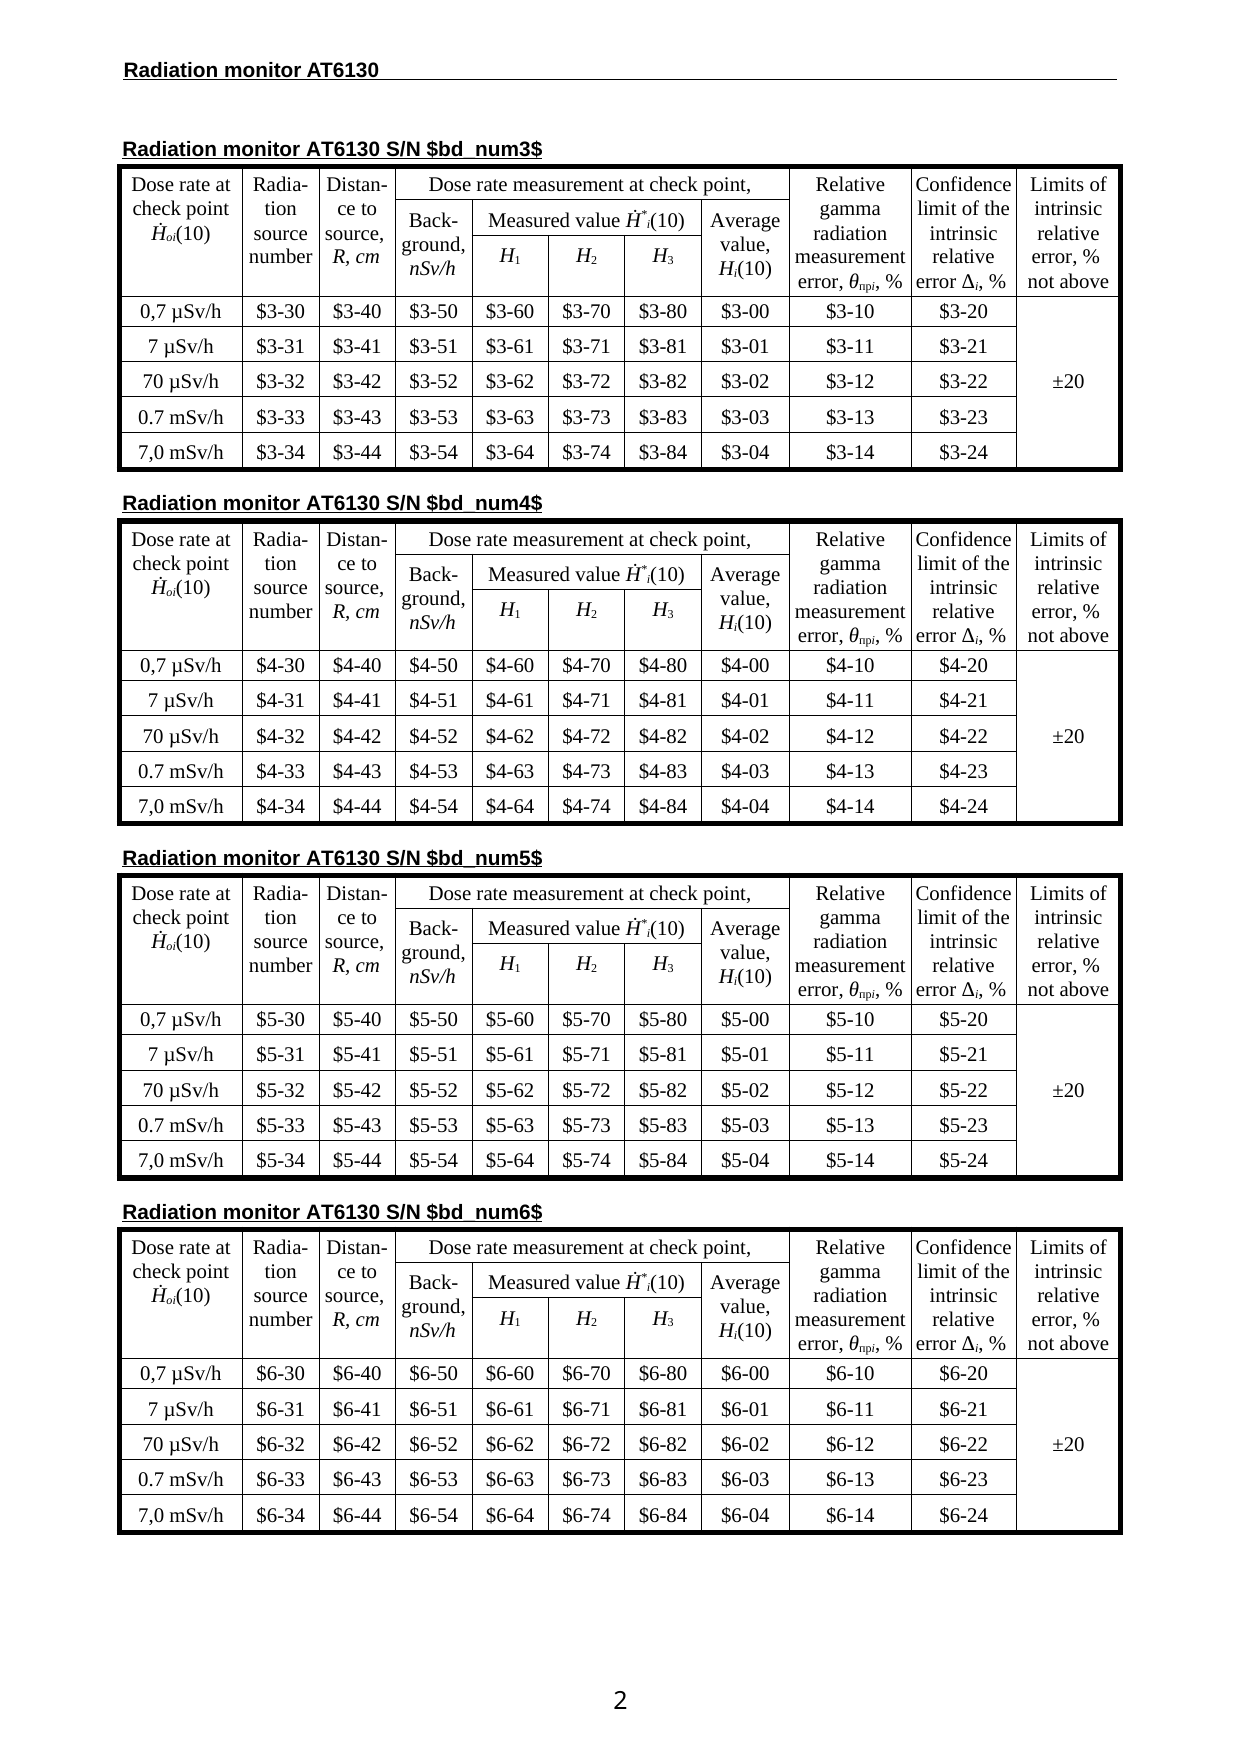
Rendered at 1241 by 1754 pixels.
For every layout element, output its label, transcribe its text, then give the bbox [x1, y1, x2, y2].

table_cell H2 [549, 236, 624, 296]
table_cell $5-20 [912, 1005, 1016, 1034]
table_cell Dose rate measurement at check point, [396, 524, 789, 553]
table_cell $5-83 [625, 1106, 701, 1140]
table_cell $3-21 [912, 327, 1016, 361]
table_cell $5-42 [320, 1071, 395, 1105]
table_cell $5-34 [243, 1141, 319, 1175]
table_cell Measured value Ḣ*i(10) [473, 200, 701, 235]
table_cell $4-51 [396, 681, 472, 715]
table_cell $6-54 [396, 1495, 472, 1529]
table_cell Radia-tion source number [243, 169, 319, 296]
table_cell $4-10 [790, 651, 911, 680]
table_cell ±20 [1017, 1005, 1118, 1175]
table_cell $4-34 [243, 787, 319, 821]
table_cell $5-74 [549, 1141, 624, 1175]
table_cell Back-ground, nSv/h [396, 555, 472, 650]
table_cell H3 [625, 236, 701, 296]
table_cell Confidence limit of the intrinsic relative error Δi, % [912, 524, 1016, 650]
table_cell Measured value Ḣ*i(10) [473, 909, 701, 943]
table_cell Back-ground, nSv/h [396, 909, 472, 1004]
table_header Radiation monitor AT6130 S/N $bd_num6$ [119, 1181, 1121, 1227]
table_cell $6-74 [549, 1495, 624, 1529]
table_cell $4-52 [396, 716, 472, 751]
table_cell $5-23 [912, 1106, 1016, 1140]
table_cell $6-62 [473, 1425, 548, 1459]
table_cell $4-03 [702, 752, 789, 786]
table_cell H1 [473, 236, 548, 296]
table_cell Distan-ce to source, R, сm [320, 1232, 395, 1358]
table_cell H2 [549, 590, 624, 650]
table_cell $4-20 [912, 651, 1016, 680]
table_cell $4-62 [473, 716, 548, 751]
table_cell $4-22 [912, 716, 1016, 751]
table_cell $4-24 [912, 787, 1016, 821]
table_cell $3-44 [320, 433, 395, 467]
table_cell $3-53 [396, 397, 472, 432]
table_cell Measured value Ḣ*i(10) [473, 555, 701, 589]
table_cell Dose rate measurement at check point, [396, 169, 789, 199]
table_cell $6-81 [625, 1389, 701, 1424]
table_cell $3-51 [396, 327, 472, 361]
table_cell 7,0 mSv/h [122, 787, 242, 821]
table_cell $5-21 [912, 1035, 1016, 1069]
table_cell $3-82 [625, 362, 701, 396]
table_cell Confidence limit of the intrinsic relative error Δi, % [912, 878, 1016, 1004]
table_cell $4-74 [549, 787, 624, 821]
table_cell $3-31 [243, 327, 319, 361]
table_cell H1 [473, 590, 548, 650]
table_cell $5-11 [790, 1035, 911, 1069]
table_cell Average value, Hi(10) [702, 555, 789, 650]
table_cell Confidence limit of the intrinsic relative error Δi, % [912, 1232, 1016, 1358]
table_cell ±20 [1017, 651, 1118, 821]
table_cell $3-84 [625, 433, 701, 467]
table_cell $5-24 [912, 1141, 1016, 1175]
table_cell 70 µSv/h [122, 362, 242, 396]
table_cell $4-11 [790, 681, 911, 715]
table_cell $3-73 [549, 397, 624, 432]
table_cell $6-83 [625, 1460, 701, 1494]
table_cell $4-61 [473, 681, 548, 715]
table_cell Distan-ce to source, R, сm [320, 524, 395, 650]
table_cell $6-34 [243, 1495, 319, 1529]
table_cell $4-02 [702, 716, 789, 751]
table_cell Dose rate at check point Ḣoi(10) [122, 169, 242, 296]
table_cell $3-23 [912, 397, 1016, 432]
table_cell H1 [473, 1298, 548, 1358]
table_cell $3-13 [790, 397, 911, 432]
table_cell $6-63 [473, 1460, 548, 1494]
table_cell $5-63 [473, 1106, 548, 1140]
table_cell H3 [625, 590, 701, 650]
table_cell $3-70 [549, 297, 624, 326]
table_cell $6-24 [912, 1495, 1016, 1529]
table_cell $3-41 [320, 327, 395, 361]
table_cell $5-43 [320, 1106, 395, 1140]
table_cell $6-53 [396, 1460, 472, 1494]
table_cell Dose rate measurement at check point, [396, 878, 789, 908]
table_cell $6-71 [549, 1389, 624, 1424]
table_cell $5-73 [549, 1106, 624, 1140]
table_cell $3-22 [912, 362, 1016, 396]
table_cell $4-80 [625, 651, 701, 680]
table_cell $4-01 [702, 681, 789, 715]
table_cell $6-31 [243, 1389, 319, 1424]
table_cell $4-04 [702, 787, 789, 821]
table_cell 0,7 µSv/h [122, 297, 242, 326]
table_cell 7,0 mSv/h [122, 433, 242, 467]
table_cell $5-53 [396, 1106, 472, 1140]
table_cell $3-50 [396, 297, 472, 326]
table_cell $5-02 [702, 1071, 789, 1105]
table_cell $4-44 [320, 787, 395, 821]
table_cell $6-04 [702, 1495, 789, 1529]
table_cell $4-30 [243, 651, 319, 680]
table_cell $3-74 [549, 433, 624, 467]
table_cell $3-14 [790, 433, 911, 467]
table_cell $6-23 [912, 1460, 1016, 1494]
table_cell ±20 [1017, 297, 1118, 467]
table_cell Limits of intrinsic relative error, % not above [1017, 1232, 1118, 1358]
table_cell $4-73 [549, 752, 624, 786]
table_cell H2 [549, 944, 624, 1004]
table_cell $4-72 [549, 716, 624, 751]
table_cell $3-33 [243, 397, 319, 432]
table_cell $3-04 [702, 433, 789, 467]
table_cell 0.7 mSv/h [122, 752, 242, 786]
table_cell $6-10 [790, 1359, 911, 1388]
table_cell $6-64 [473, 1495, 548, 1529]
table_cell $6-41 [320, 1389, 395, 1424]
table_cell $5-40 [320, 1005, 395, 1034]
table_cell Measured value Ḣ*i(10) [473, 1263, 701, 1297]
table_cell $3-10 [790, 297, 911, 326]
table_cell $6-14 [790, 1495, 911, 1529]
table_cell $3-02 [702, 362, 789, 396]
table_cell $4-71 [549, 681, 624, 715]
table_cell $3-71 [549, 327, 624, 361]
table_cell $5-04 [702, 1141, 789, 1175]
table_cell $4-84 [625, 787, 701, 821]
table_cell $4-13 [790, 752, 911, 786]
table_cell Radia-tion source number [243, 1232, 319, 1358]
table_cell $6-40 [320, 1359, 395, 1388]
table_cell $5-64 [473, 1141, 548, 1175]
table_cell $4-40 [320, 651, 395, 680]
table_cell $6-84 [625, 1495, 701, 1529]
table_cell $5-10 [790, 1005, 911, 1034]
table_cell Back-ground, nSv/h [396, 200, 472, 296]
table_cell 7 µSv/h [122, 1035, 242, 1069]
table_cell $3-30 [243, 297, 319, 326]
table_cell 7 µSv/h [122, 681, 242, 715]
table_cell 0.7 mSv/h [122, 1106, 242, 1140]
table_cell $5-33 [243, 1106, 319, 1140]
table_cell $6-82 [625, 1425, 701, 1459]
table_cell $4-21 [912, 681, 1016, 715]
table_cell $5-30 [243, 1005, 319, 1034]
table_cell $5-81 [625, 1035, 701, 1069]
table_cell $5-60 [473, 1005, 548, 1034]
table_cell $3-80 [625, 297, 701, 326]
table_cell $4-63 [473, 752, 548, 786]
table_cell $6-50 [396, 1359, 472, 1388]
table_cell H3 [625, 1298, 701, 1358]
table_cell Distan-ce to source, R, сm [320, 878, 395, 1004]
table_cell Relative gamma radiation measurement error, θпрi, % [790, 524, 911, 650]
table_cell $6-61 [473, 1389, 548, 1424]
table_header Radiation monitor AT6130 S/N $bd_num4$ [119, 472, 1121, 518]
table_cell $5-31 [243, 1035, 319, 1069]
table_cell $5-82 [625, 1071, 701, 1105]
table_cell $3-12 [790, 362, 911, 396]
table_cell $6-13 [790, 1460, 911, 1494]
table_cell $6-20 [912, 1359, 1016, 1388]
table_cell $5-01 [702, 1035, 789, 1069]
table_header Radiation monitor AT6130 S/N $bd_num5$ [119, 826, 1121, 872]
table_cell 70 µSv/h [122, 1425, 242, 1459]
table_cell $4-00 [702, 651, 789, 680]
table_cell $5-71 [549, 1035, 624, 1069]
table_cell $3-61 [473, 327, 548, 361]
table_cell $3-43 [320, 397, 395, 432]
table_cell $6-42 [320, 1425, 395, 1459]
table_cell 0,7 µSv/h [122, 651, 242, 680]
table_cell $5-70 [549, 1005, 624, 1034]
table_cell Limits of intrinsic relative error, % not above [1017, 169, 1118, 296]
table_cell $6-11 [790, 1389, 911, 1424]
table_cell 0,7 µSv/h [122, 1359, 242, 1388]
table_cell $6-60 [473, 1359, 548, 1388]
table_cell $6-30 [243, 1359, 319, 1388]
table_cell $4-64 [473, 787, 548, 821]
table_cell Radia-tion source number [243, 878, 319, 1004]
table_cell Relative gamma radiation measurement error, θпрi, % [790, 878, 911, 1004]
table_cell $6-00 [702, 1359, 789, 1388]
table_cell Relative gamma radiation measurement error, θпрi, % [790, 169, 911, 296]
table_cell Dose rate measurement at check point, [396, 1232, 789, 1262]
table_cell 7,0 mSv/h [122, 1495, 242, 1529]
table_cell Back-ground, nSv/h [396, 1263, 472, 1358]
table_cell $3-20 [912, 297, 1016, 326]
table_cell $5-62 [473, 1071, 548, 1105]
table_cell $4-33 [243, 752, 319, 786]
table_cell $5-12 [790, 1071, 911, 1105]
table_cell $3-81 [625, 327, 701, 361]
table_cell Average value, Hi(10) [702, 200, 789, 296]
table_cell 0,7 µSv/h [122, 1005, 242, 1034]
table_cell $3-54 [396, 433, 472, 467]
table_cell $5-13 [790, 1106, 911, 1140]
table_cell $6-22 [912, 1425, 1016, 1459]
table_cell $6-02 [702, 1425, 789, 1459]
table_cell Average value, Hi(10) [702, 909, 789, 1004]
table_cell $3-64 [473, 433, 548, 467]
table_cell H1 [473, 944, 548, 1004]
table_cell $5-00 [702, 1005, 789, 1034]
table_cell $6-72 [549, 1425, 624, 1459]
table_cell $4-82 [625, 716, 701, 751]
table_cell $6-44 [320, 1495, 395, 1529]
table_cell $6-03 [702, 1460, 789, 1494]
table_cell 70 µSv/h [122, 716, 242, 751]
table_cell H3 [625, 944, 701, 1004]
table_cell $4-23 [912, 752, 1016, 786]
table_cell $3-72 [549, 362, 624, 396]
table_cell $3-63 [473, 397, 548, 432]
table_cell $6-33 [243, 1460, 319, 1494]
table_cell $4-31 [243, 681, 319, 715]
table_cell $4-41 [320, 681, 395, 715]
table_cell 7 µSv/h [122, 327, 242, 361]
table_cell $6-80 [625, 1359, 701, 1388]
table_cell $5-03 [702, 1106, 789, 1140]
table_cell 0.7 mSv/h [122, 397, 242, 432]
table_cell $5-41 [320, 1035, 395, 1069]
table_cell $5-44 [320, 1141, 395, 1175]
table_cell $3-11 [790, 327, 911, 361]
table_cell Limits of intrinsic relative error, % not above [1017, 878, 1118, 1004]
table_cell $5-51 [396, 1035, 472, 1069]
table_cell $3-83 [625, 397, 701, 432]
table_cell $3-34 [243, 433, 319, 467]
table_cell H2 [549, 1298, 624, 1358]
table_cell Dose rate at check point Ḣoi(10) [122, 878, 242, 1004]
table_cell $6-32 [243, 1425, 319, 1459]
table_cell $6-70 [549, 1359, 624, 1388]
table_cell $6-51 [396, 1389, 472, 1424]
table_cell $6-52 [396, 1425, 472, 1459]
table_cell $5-52 [396, 1071, 472, 1105]
table_cell $6-12 [790, 1425, 911, 1459]
table_cell Radia-tion source number [243, 524, 319, 650]
table_cell $3-60 [473, 297, 548, 326]
table_cell $5-72 [549, 1071, 624, 1105]
table_cell $4-50 [396, 651, 472, 680]
table_cell Average value, Hi(10) [702, 1263, 789, 1358]
table_cell $4-60 [473, 651, 548, 680]
table_cell 70 µSv/h [122, 1071, 242, 1105]
table_cell $5-80 [625, 1005, 701, 1034]
table_cell Limits of intrinsic relative error, % not above [1017, 524, 1118, 650]
table_cell $4-81 [625, 681, 701, 715]
table_cell $5-61 [473, 1035, 548, 1069]
table_cell $4-53 [396, 752, 472, 786]
table_cell $6-73 [549, 1460, 624, 1494]
table_cell $3-40 [320, 297, 395, 326]
table_cell $5-54 [396, 1141, 472, 1175]
table_cell $6-01 [702, 1389, 789, 1424]
table_cell Confidence limit of the intrinsic relative error Δi, % [912, 169, 1016, 296]
table_cell $4-83 [625, 752, 701, 786]
table_cell $3-24 [912, 433, 1016, 467]
table_cell $5-50 [396, 1005, 472, 1034]
table_cell $3-52 [396, 362, 472, 396]
table_cell $5-22 [912, 1071, 1016, 1105]
table_cell $3-32 [243, 362, 319, 396]
table_cell Distan-ce to source, R, сm [320, 169, 395, 296]
table_cell $3-00 [702, 297, 789, 326]
table_cell ±20 [1017, 1359, 1118, 1529]
table_cell $4-42 [320, 716, 395, 751]
table_cell $4-12 [790, 716, 911, 751]
table_cell $6-21 [912, 1389, 1016, 1424]
table_cell $4-54 [396, 787, 472, 821]
table_cell $5-84 [625, 1141, 701, 1175]
table_header Radiation monitor AT6130 S/N $bd_num3$ [119, 118, 1121, 164]
table_cell $4-43 [320, 752, 395, 786]
table_cell $4-70 [549, 651, 624, 680]
table_cell Relative gamma radiation measurement error, θпрi, % [790, 1232, 911, 1358]
table_cell $6-43 [320, 1460, 395, 1494]
table_cell $4-14 [790, 787, 911, 821]
table_cell Dose rate at check point Ḣoi(10) [122, 1232, 242, 1358]
table_cell 7,0 mSv/h [122, 1141, 242, 1175]
table_cell Dose rate at check point Ḣoi(10) [122, 524, 242, 650]
table_cell $3-01 [702, 327, 789, 361]
table_cell 0.7 mSv/h [122, 1460, 242, 1494]
table_cell $5-14 [790, 1141, 911, 1175]
table_cell $4-32 [243, 716, 319, 751]
table_cell $3-03 [702, 397, 789, 432]
table_cell $3-62 [473, 362, 548, 396]
table_cell $3-42 [320, 362, 395, 396]
table_cell $5-32 [243, 1071, 319, 1105]
table_cell 7 µSv/h [122, 1389, 242, 1424]
